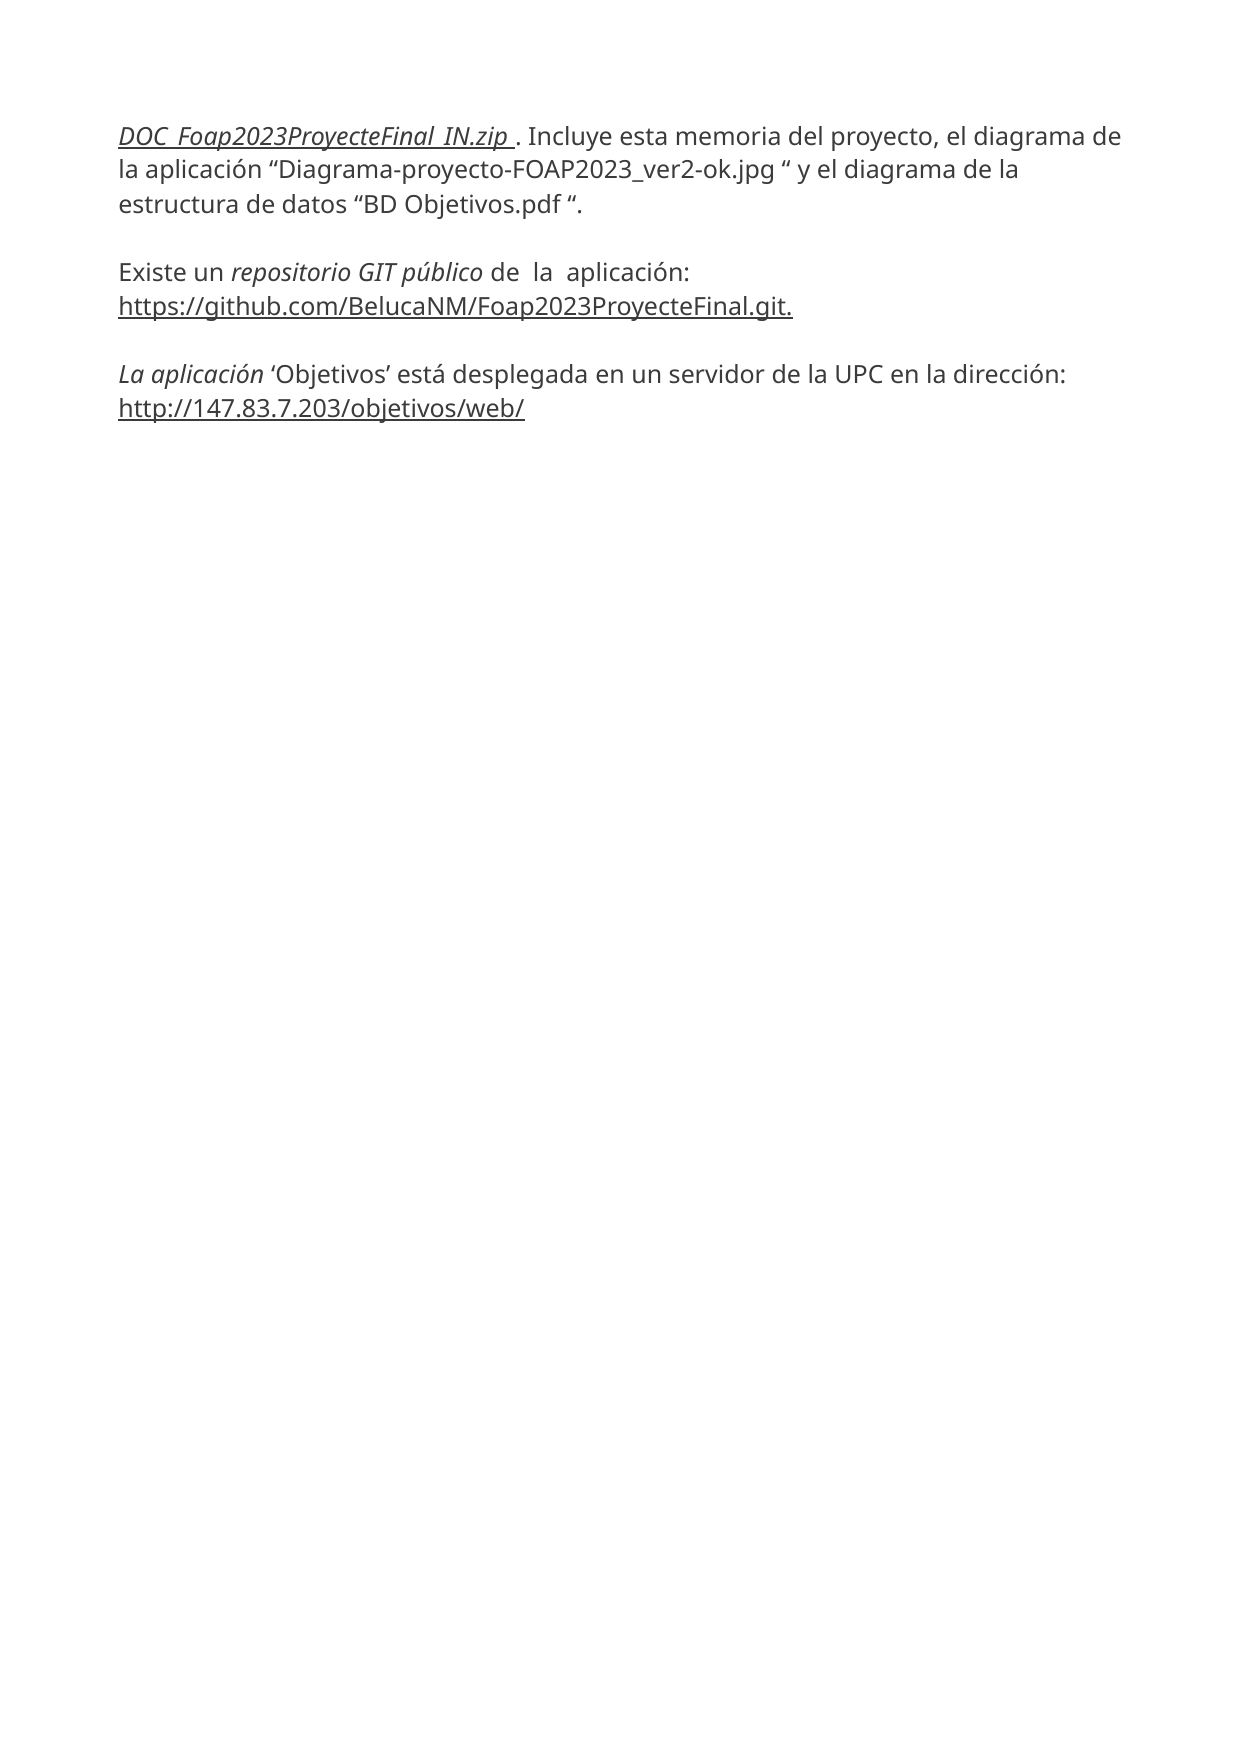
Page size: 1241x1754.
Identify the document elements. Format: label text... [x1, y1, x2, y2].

text Existe un repositorio GIT público de la aplicación: https://github.com/BelucaNM/Foap2023ProyecteFinal.git. [118, 254, 1122, 322]
text DOC_Foap2023ProyecteFinal_IN.zip . Incluye esta memoria del proyecto, el diagrama de la aplicación “Diagrama-proyecto-FOAP2023_ver2-ok.jpg “ y el diagrama de la estructura de datos “BD Objetivos.pdf “. [118, 118, 1122, 220]
text La aplicación ‘Objetivos’ está desplegada en un servidor de la UPC en la dirección: http://147.83.7.203/objetivos/web/ [118, 357, 1122, 425]
